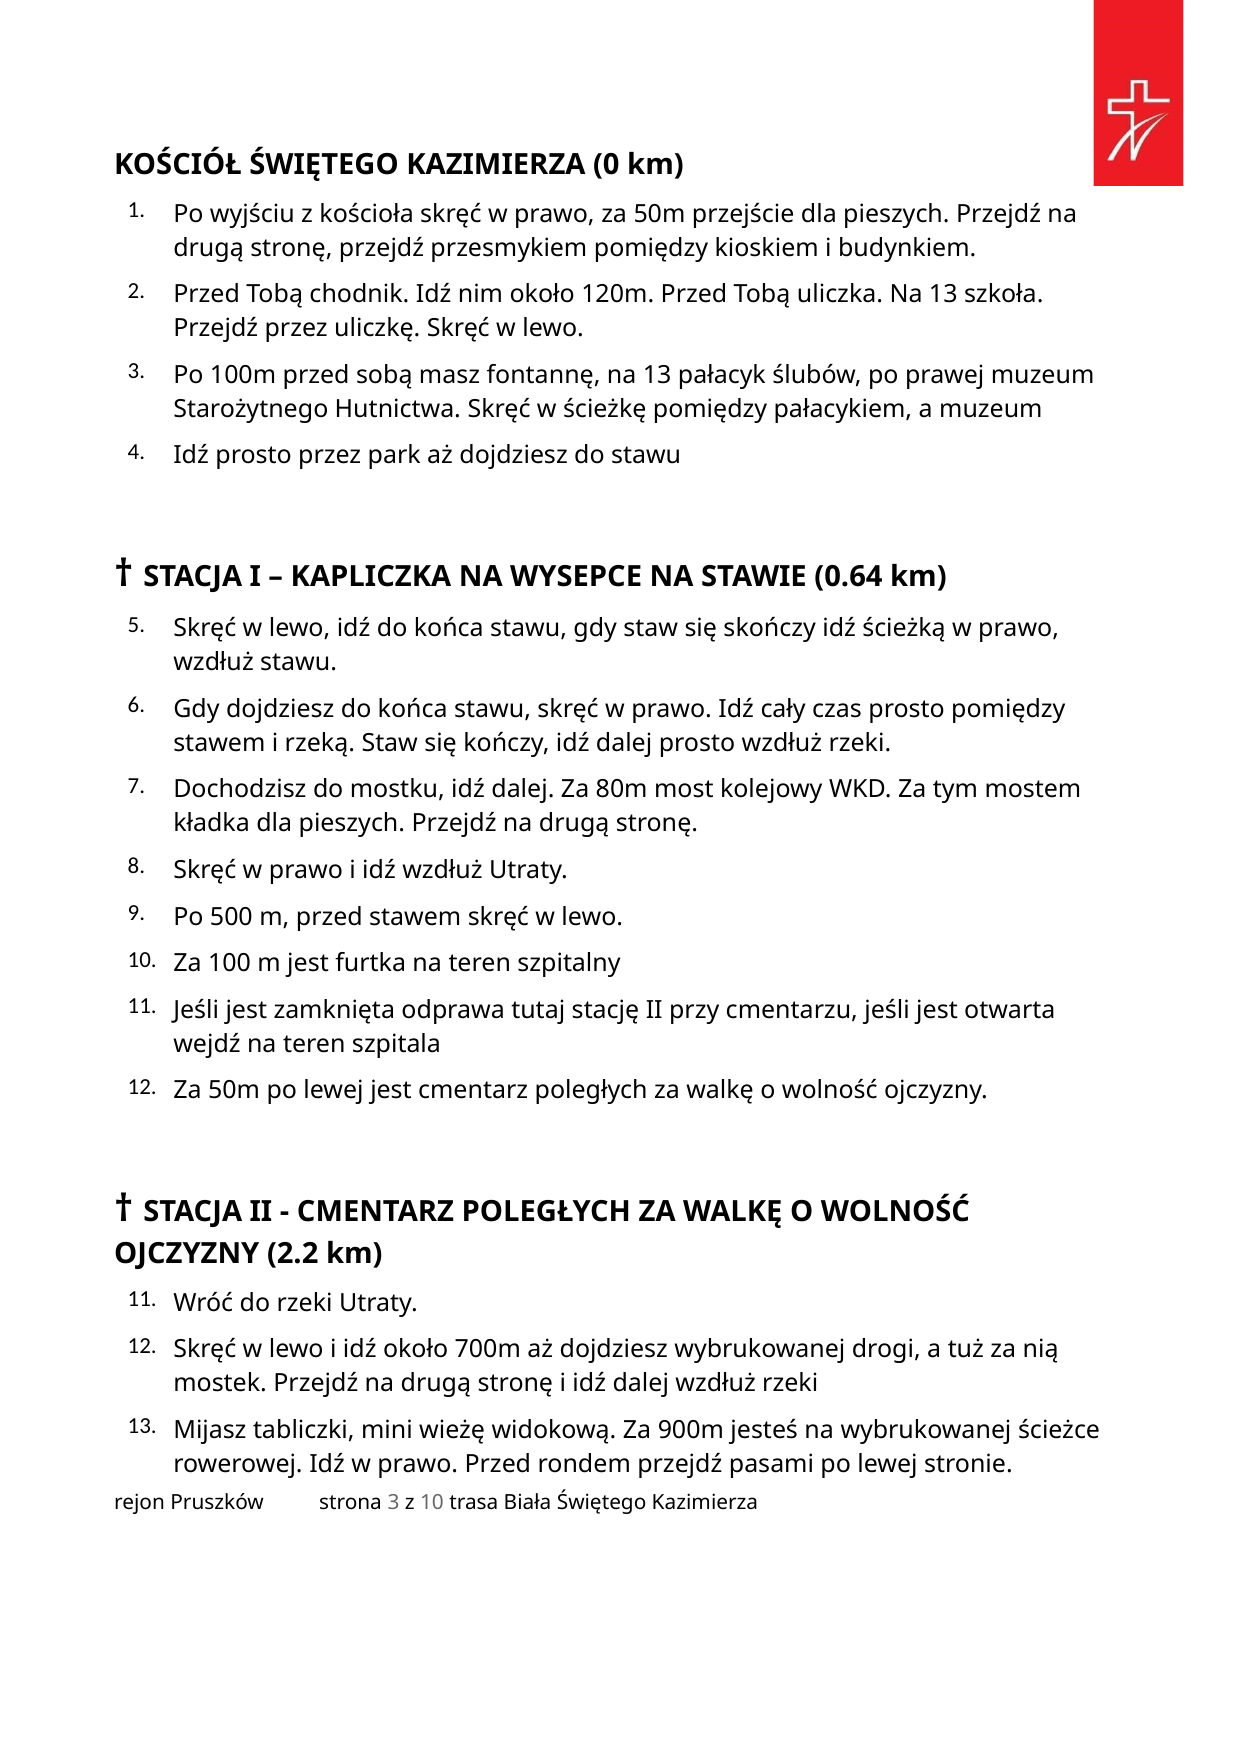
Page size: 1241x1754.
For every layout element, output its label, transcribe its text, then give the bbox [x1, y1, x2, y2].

list Po 100m przed sobą masz fontannę, na 13 pałacyk ślubów, po prawej muzeum Starożytnego Hutnictwa. Skręć w ścieżkę pomiędzy pałacykiem, a muzeum [127, 357, 1123, 425]
list Idź prosto przez park aż dojdziesz do stawu [127, 437, 1123, 471]
list Po wyjściu z kościoła skręć w prawo, za 50m przejście dla pieszych. Przejdź na drugą stronę, przejdź przesmykiem pomiędzy kioskiem i budynkiem. [127, 195, 1123, 263]
list Skręć w lewo, idź do końca stawu, gdy staw się skończy idź ścieżką w prawo, wzdłuż stawu. [127, 610, 1123, 678]
subtitle † STACJA I – KAPLICZKA NA WYSEPCE NA STAWIE (0.64 km) [114, 546, 1123, 597]
list Przed Tobą chodnik. Idź nim około 120m. Przed Tobą uliczka. Na 13 szkoła. Przejdź przez uliczkę. Skręć w lewo. [127, 276, 1123, 344]
list Skręć w lewo i idź około 700m aż dojdziesz wybrukowanej drogi, a tuż za nią mostek. Przejdź na drugą stronę i idź dalej wzdłuż rzeki [127, 1331, 1123, 1399]
list Za 50m po lewej jest cmentarz poległych za walkę o wolność ojczyzny. [127, 1072, 1123, 1106]
list Gdy dojdziesz do końca stawu, skręć w prawo. Idź cały czas prosto pomiędzy stawem i rzeką. Staw się kończy, idź dalej prosto wzdłuż rzeki. [127, 690, 1123, 758]
list Dochodzisz do mostku, idź dalej. Za 80m most kolejowy WKD. Za tym mostem kładka dla pieszych. Przejdź na drugą stronę. [127, 771, 1123, 839]
list Za 100 m jest furtka na teren szpitalny [127, 945, 1123, 979]
subtitle KOŚCIÓŁ ŚWIĘTEGO KAZIMIERZA (0 km) [114, 143, 1093, 183]
list Skręć w prawo i idź wzdłuż Utraty. [127, 852, 1123, 886]
list Mijasz tabliczki, mini wieżę widokową. Za 900m jesteś na wybrukowanej ścieżce rowerowej. Idź w prawo. Przed rondem przejdź pasami po lewej stronie. [127, 1411, 1123, 1479]
subtitle † STACJA II - CMENTARZ POLEGŁYCH ZA WALKĘ O WOLNOŚĆ OJCZYZNY (2.2 km) [114, 1181, 1123, 1272]
list Po 500 m, przed stawem skręć w lewo. [127, 898, 1123, 932]
list Wróć do rzeki Utraty. [127, 1284, 1123, 1318]
list Jeśli jest zamknięta odprawa tutaj stację II przy cmentarzu, jeśli jest otwarta wejdź na teren szpitala [127, 991, 1123, 1059]
